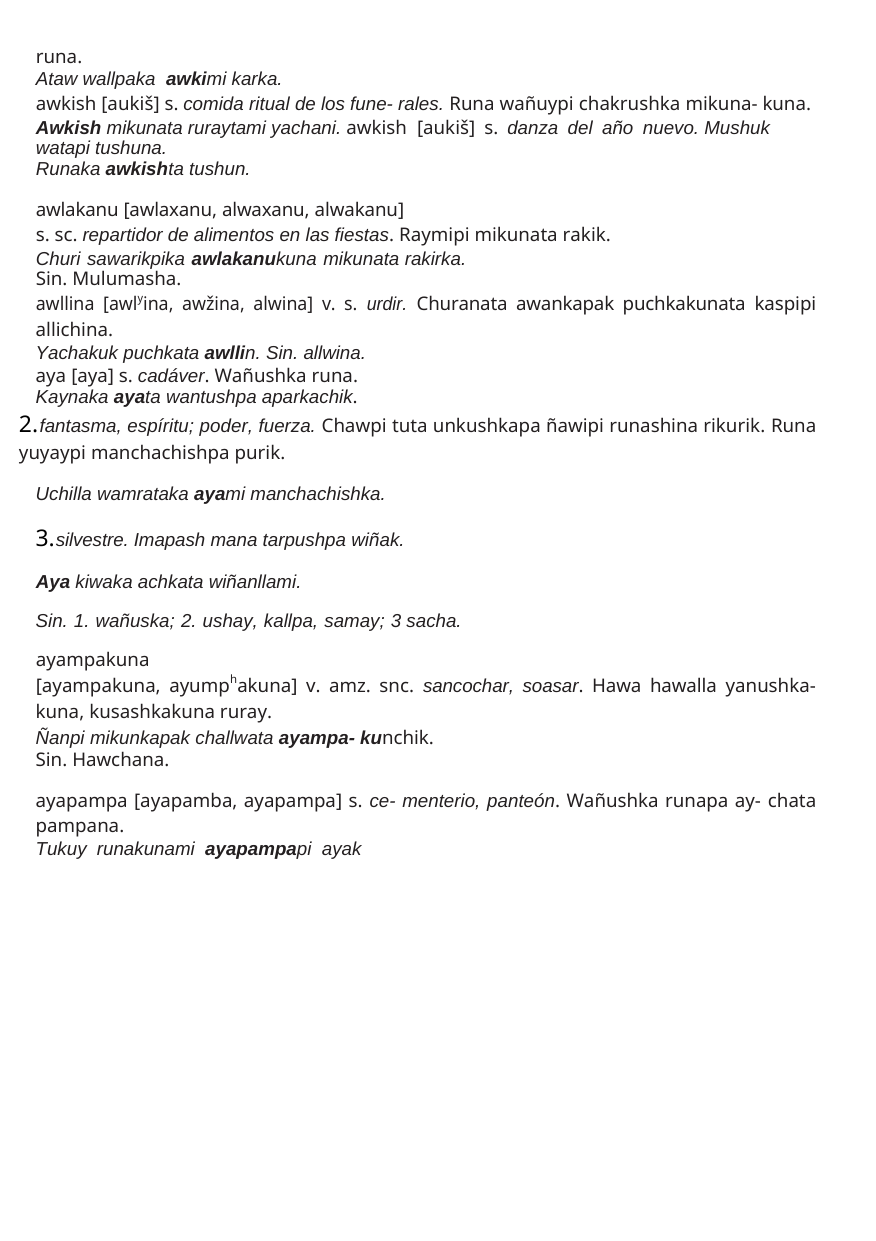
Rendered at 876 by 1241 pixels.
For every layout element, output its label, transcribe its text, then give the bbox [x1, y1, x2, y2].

text awlakanu [awlaxanu, alwaxanu, alwakanu] [36, 196, 856, 221]
text Ataw wallpaka awkimi karka. [36, 69, 856, 90]
text Aya kiwaka achkata wiñanllami. [36, 571, 856, 592]
text Sin. Mulumasha. [36, 269, 856, 290]
text runa. [36, 44, 816, 69]
list fantasma, espíritu; poder, fuerza. Chawpi tuta unkushkapa ñawipi runashina rikurik. Runa yuyaypi manchachishpa purik. [19, 408, 816, 465]
text Sin. Hawchana. [35, 750, 856, 771]
text Churi sawarikpika awlakanukuna mikunata rakirka. [36, 247, 856, 269]
text Awkish mikunata ruraytami yachani. awkish [aukiš] s. danza del año nuevo. Mushuk watapi tushuna. [36, 115, 817, 159]
text Sin. 1. wañuska; 2. ushay, kallpa, samay; 3 sacha. [35, 610, 856, 631]
text Ñanpi mikunkapak challwata ayampa- kunchik. [35, 724, 817, 749]
text ayampakuna [36, 648, 856, 671]
text Runaka awkishta tushun. [36, 159, 856, 180]
text Uchilla wamrataka ayami manchachishka. [35, 482, 856, 504]
list silvestre. Imapash mana tarpushpa wiñak. [35, 522, 856, 553]
text Tukuy runakunami ayapampapi ayak [35, 838, 856, 860]
text [ayampakuna, ayumphakuna] v. amz. snc. sancochar, soasar. Hawa hawalla yanushka- kuna, kusashkakuna ruray. [35, 671, 816, 723]
text Yachakuk puchkata awllin. Sin. allwina. [35, 342, 688, 363]
text awkish [aukiš] s. comida ritual de los fune- rales. Runa wañuypi chakrushka mikuna- kuna. [36, 90, 816, 115]
text aya [aya] s. cadáver. Wañushka runa. [35, 364, 856, 387]
text Kaynaka ayata wantushpa aparkachik. [35, 387, 856, 408]
text ayapampa [ayapamba, ayapampa] s. ce- menterio, panteón. Wañushka runapa ay- chata pampana. [35, 787, 816, 838]
text awllina [awlyina, awžina, alwina] v. s. urdir. Churanata awankapak puchkakunata kaspipi allichina. [35, 290, 816, 342]
text s. sc. repartidor de alimentos en las fiestas. Raymipi mikunata rakik. [36, 221, 816, 247]
